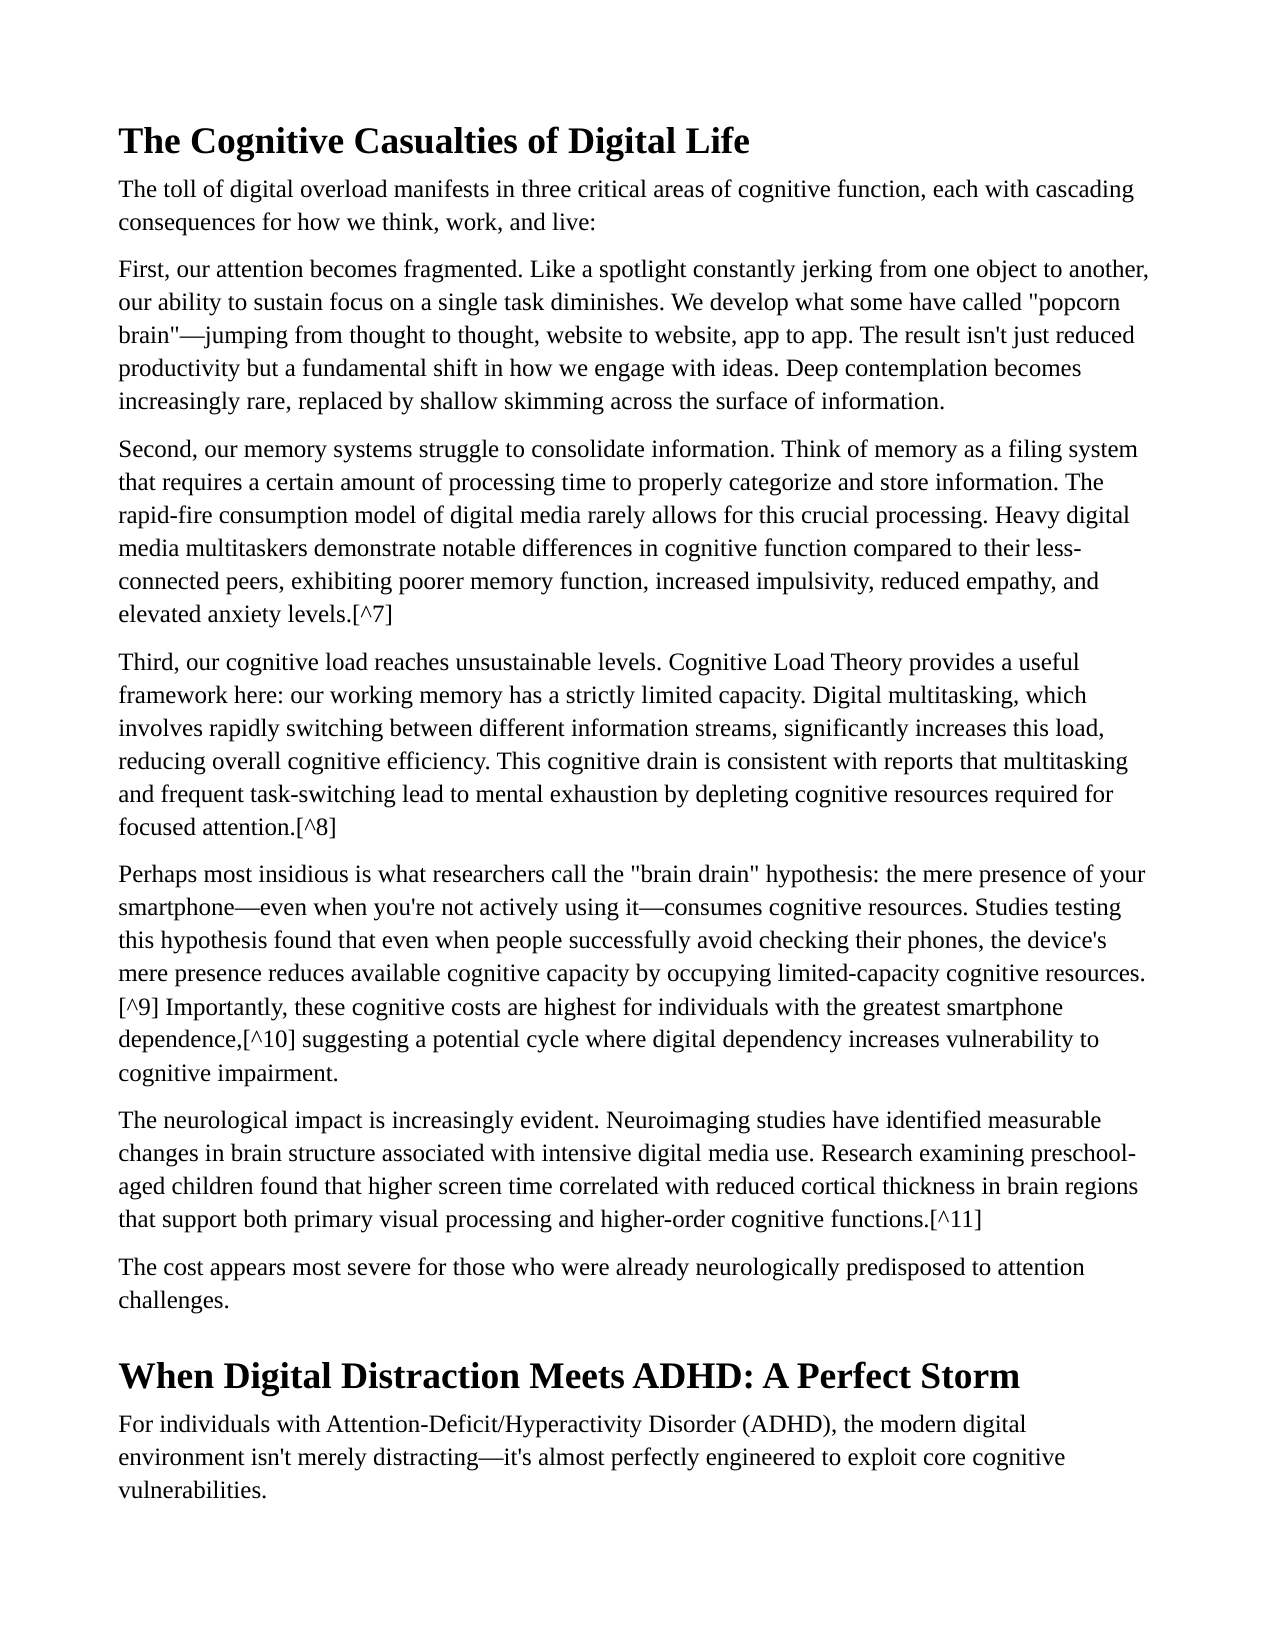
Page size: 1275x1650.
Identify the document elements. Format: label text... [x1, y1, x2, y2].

subtitle When Digital Distraction Meets ADHD: A Perfect Storm [118, 1353, 1157, 1396]
text The toll of digital overload manifests in three critical areas of cognitive function, each with cascading consequences for how we think, work, and live: [118, 174, 1157, 236]
text The cost appears most severe for those who were already neurologically predisposed to attention challenges. [118, 1252, 1157, 1314]
text For individuals with Attention-Deficit/Hyperactivity Disorder (ADHD), the modern digital environment isn't merely distracting—it's almost perfectly engineered to exploit core cognitive vulnerabilities. [118, 1409, 1157, 1504]
subtitle The Cognitive Casualties of Digital Life [118, 118, 1157, 161]
text Second, our memory systems struggle to consolidate information. Think of memory as a filing system that requires a certain amount of processing time to properly categorize and store information. The rapid-fire consumption model of digital media rarely allows for this crucial processing. Heavy digital media multitaskers demonstrate notable differences in cognitive function compared to their less-connected peers, exhibiting poorer memory function, increased impulsivity, reduced empathy, and elevated anxiety levels.[^7] [118, 434, 1157, 628]
text Perhaps most insidious is what researchers call the "brain drain" hypothesis: the mere presence of your smartphone—even when you're not actively using it—consumes cognitive resources. Studies testing this hypothesis found that even when people successfully avoid checking their phones, the device's mere presence reduces available cognitive capacity by occupying limited-capacity cognitive resources.[^9] Importantly, these cognitive costs are highest for individuals with the greatest smartphone dependence,[^10] suggesting a potential cycle where digital dependency increases vulnerability to cognitive impairment. [118, 859, 1157, 1086]
text Third, our cognitive load reaches unsustainable levels. Cognitive Load Theory provides a useful framework here: our working memory has a strictly limited capacity. Digital multitasking, which involves rapidly switching between different information streams, significantly increases this load, reducing overall cognitive efficiency. This cognitive drain is consistent with reports that multitasking and frequent task-switching lead to mental exhaustion by depleting cognitive resources required for focused attention.[^8] [118, 647, 1157, 841]
text The neurological impact is increasingly evident. Neuroimaging studies have identified measurable changes in brain structure associated with intensive digital media use. Research examining preschool-aged children found that higher screen time correlated with reduced cortical thickness in brain regions that support both primary visual processing and higher-order cognitive functions.[^11] [118, 1105, 1157, 1233]
text First, our attention becomes fragmented. Like a spotlight constantly jerking from one object to another, our ability to sustain focus on a single task diminishes. We develop what some have called "popcorn brain"—jumping from thought to thought, website to website, app to app. The result isn't just reduced productivity but a fundamental shift in how we engage with ideas. Deep contemplation becomes increasingly rare, replaced by shallow skimming across the surface of information. [118, 254, 1157, 415]
